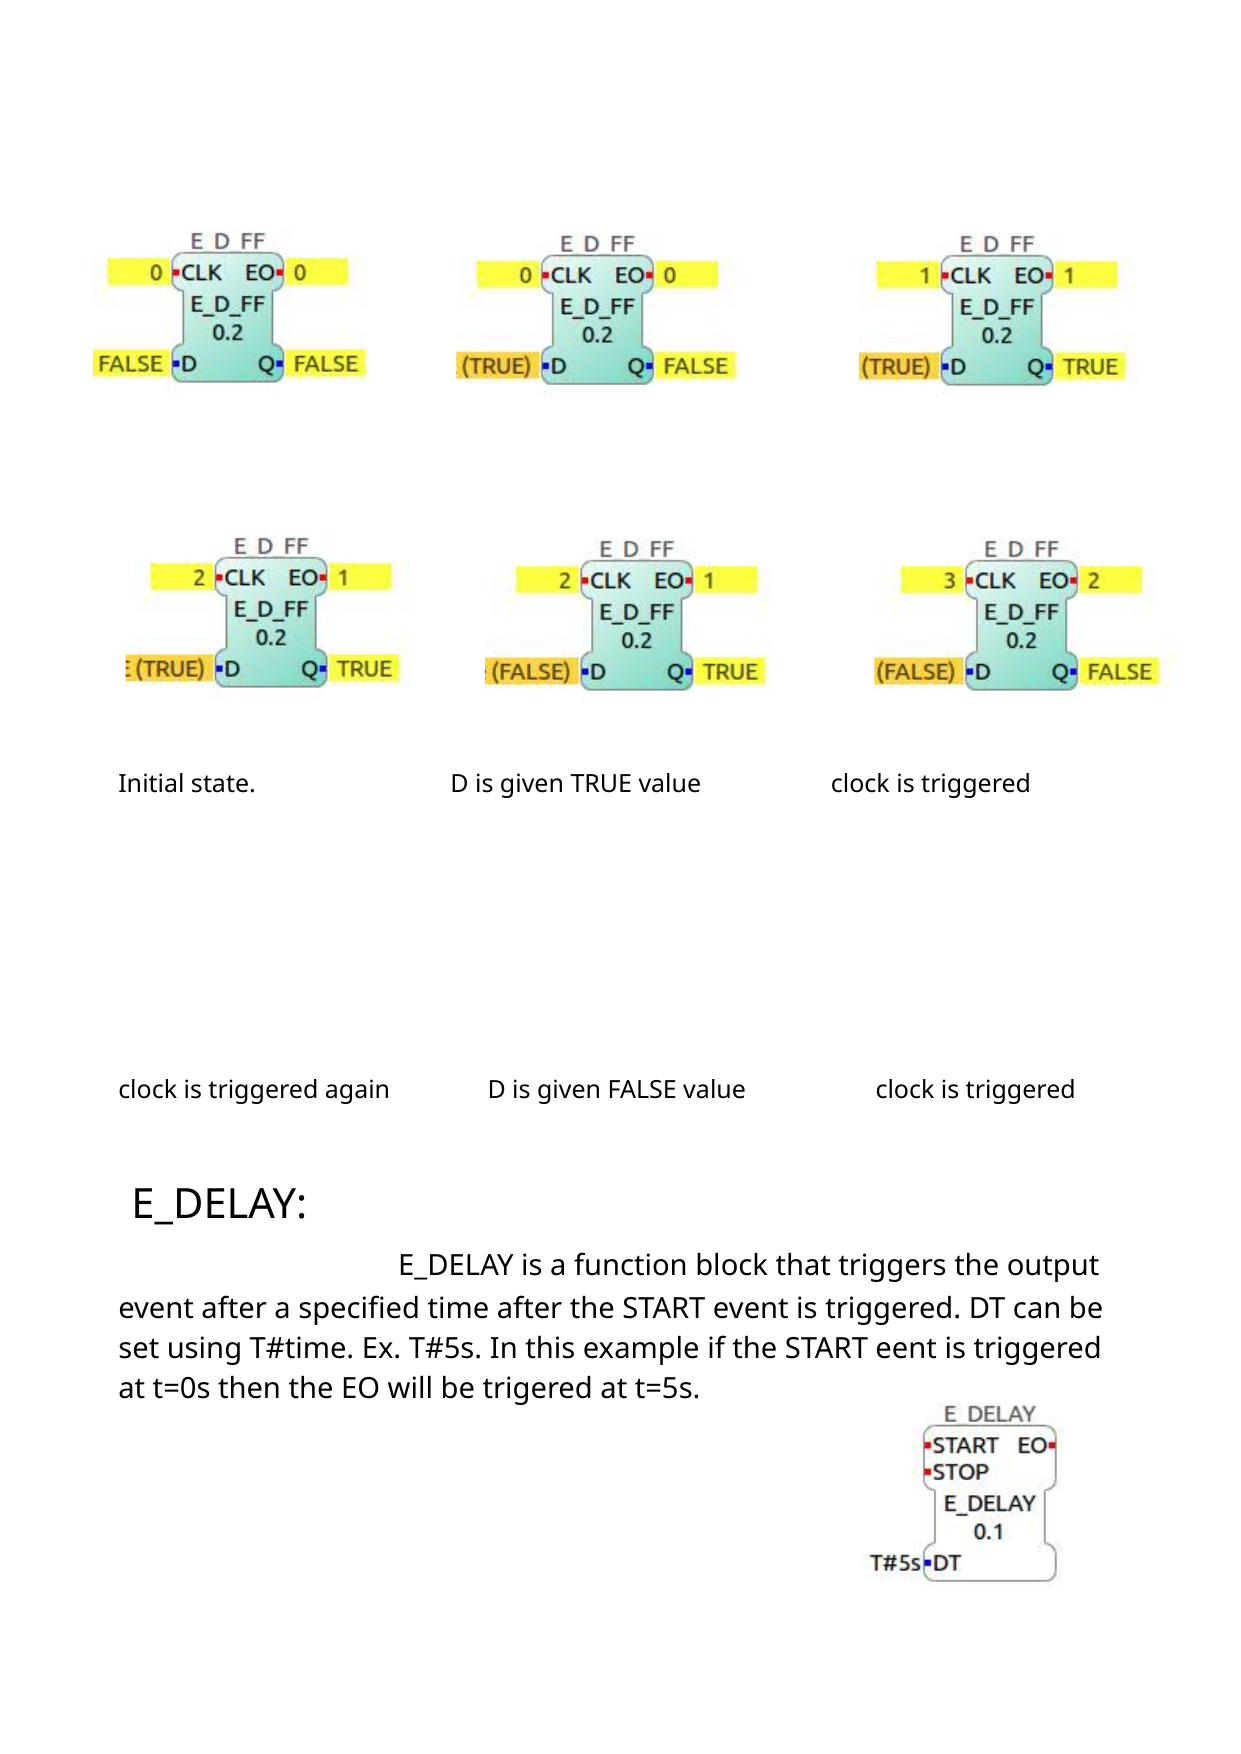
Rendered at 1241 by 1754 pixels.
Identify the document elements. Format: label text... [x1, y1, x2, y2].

text E_DELAY: [118, 1174, 1122, 1231]
picture [125, 485, 431, 735]
picture [456, 183, 767, 432]
text E_DELAY is a function block that triggers the output event after a specified time after the START event is triggered. DT can be set using T#time. Ex. T#5s. In this example if the START eent is triggered at t=0s then the EO will be trigered at t=5s. [118, 1231, 1122, 1407]
picture [92, 181, 397, 430]
picture [857, 1380, 1074, 1589]
picture [858, 183, 1157, 433]
text clock is triggered again D is given FALSE value clock is triggered [118, 1072, 1122, 1106]
picture [874, 488, 1191, 738]
text Initial state. D is given TRUE value clock is triggered [118, 459, 1122, 799]
picture [484, 488, 797, 738]
